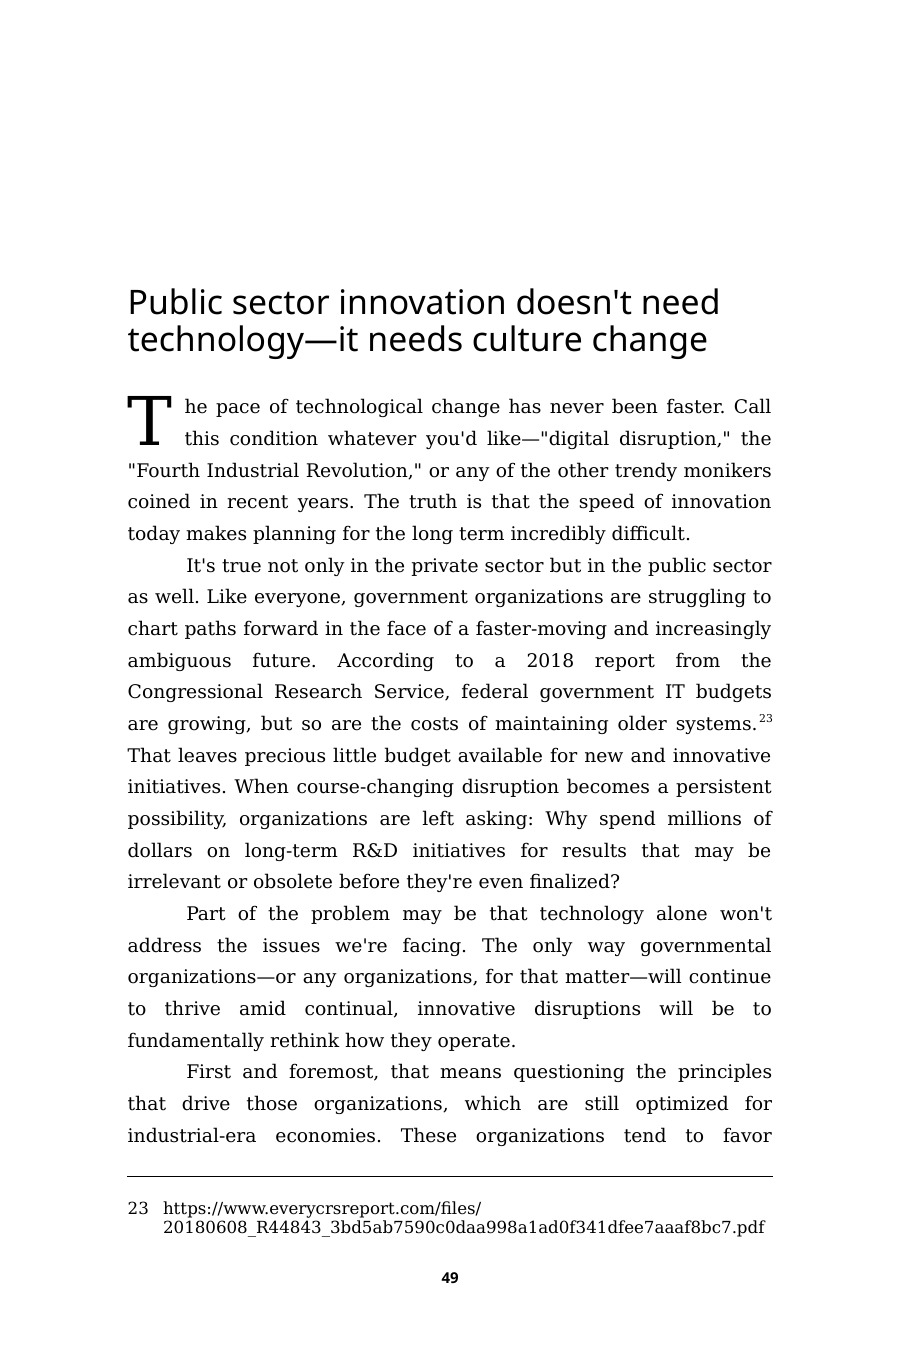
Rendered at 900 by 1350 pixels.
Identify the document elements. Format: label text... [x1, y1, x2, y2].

text Part of the problem may be that technology alone won't address the issues we're facing. The only way governmental organizations—or any organizations, for that matter—will continue to thrive amid continual, innovative disruptions will be to fundamentally rethink how they operate. [127, 903, 772, 1052]
text The pace of technological change has never been faster. Call this condition whatever you'd like—"digital disruption," the "Fourth Industrial Revolution," or any of the other trendy monikers coined in recent years. The truth is that the speed of innovation today makes planning for the long term incredibly difficult. [127, 396, 772, 545]
text https://www.everycrsreport.com/files/20180608_R44843_3bd5ab7590c0daa998a1ad0f341dfee7aaaf8bc7.pdf [127, 1199, 772, 1237]
text It's true not only in the private sector but in the public sector as well. Like everyone, government organizations are struggling to chart paths forward in the face of a faster-moving and increasingly ambiguous future. According to a 2018 report from the Congressional Research Service, federal government IT budgets are growing, but so are the costs of maintaining older systems. That leaves precious little budget available for new and innovative initiatives. When course-changing disruption becomes a persistent possibility, organizations are left asking: Why spend millions of dollars on long-term R&D initiatives for results that may be irrelevant or obsolete before they're even finalized? [127, 555, 772, 893]
text First and foremost, that means questioning the principles that drive those organizations, which are still optimized for industrial-era economies. These organizations tend to favor [127, 1061, 772, 1147]
subtitle Public sector innovation doesn't need technology—it needs culture change [127, 283, 772, 361]
